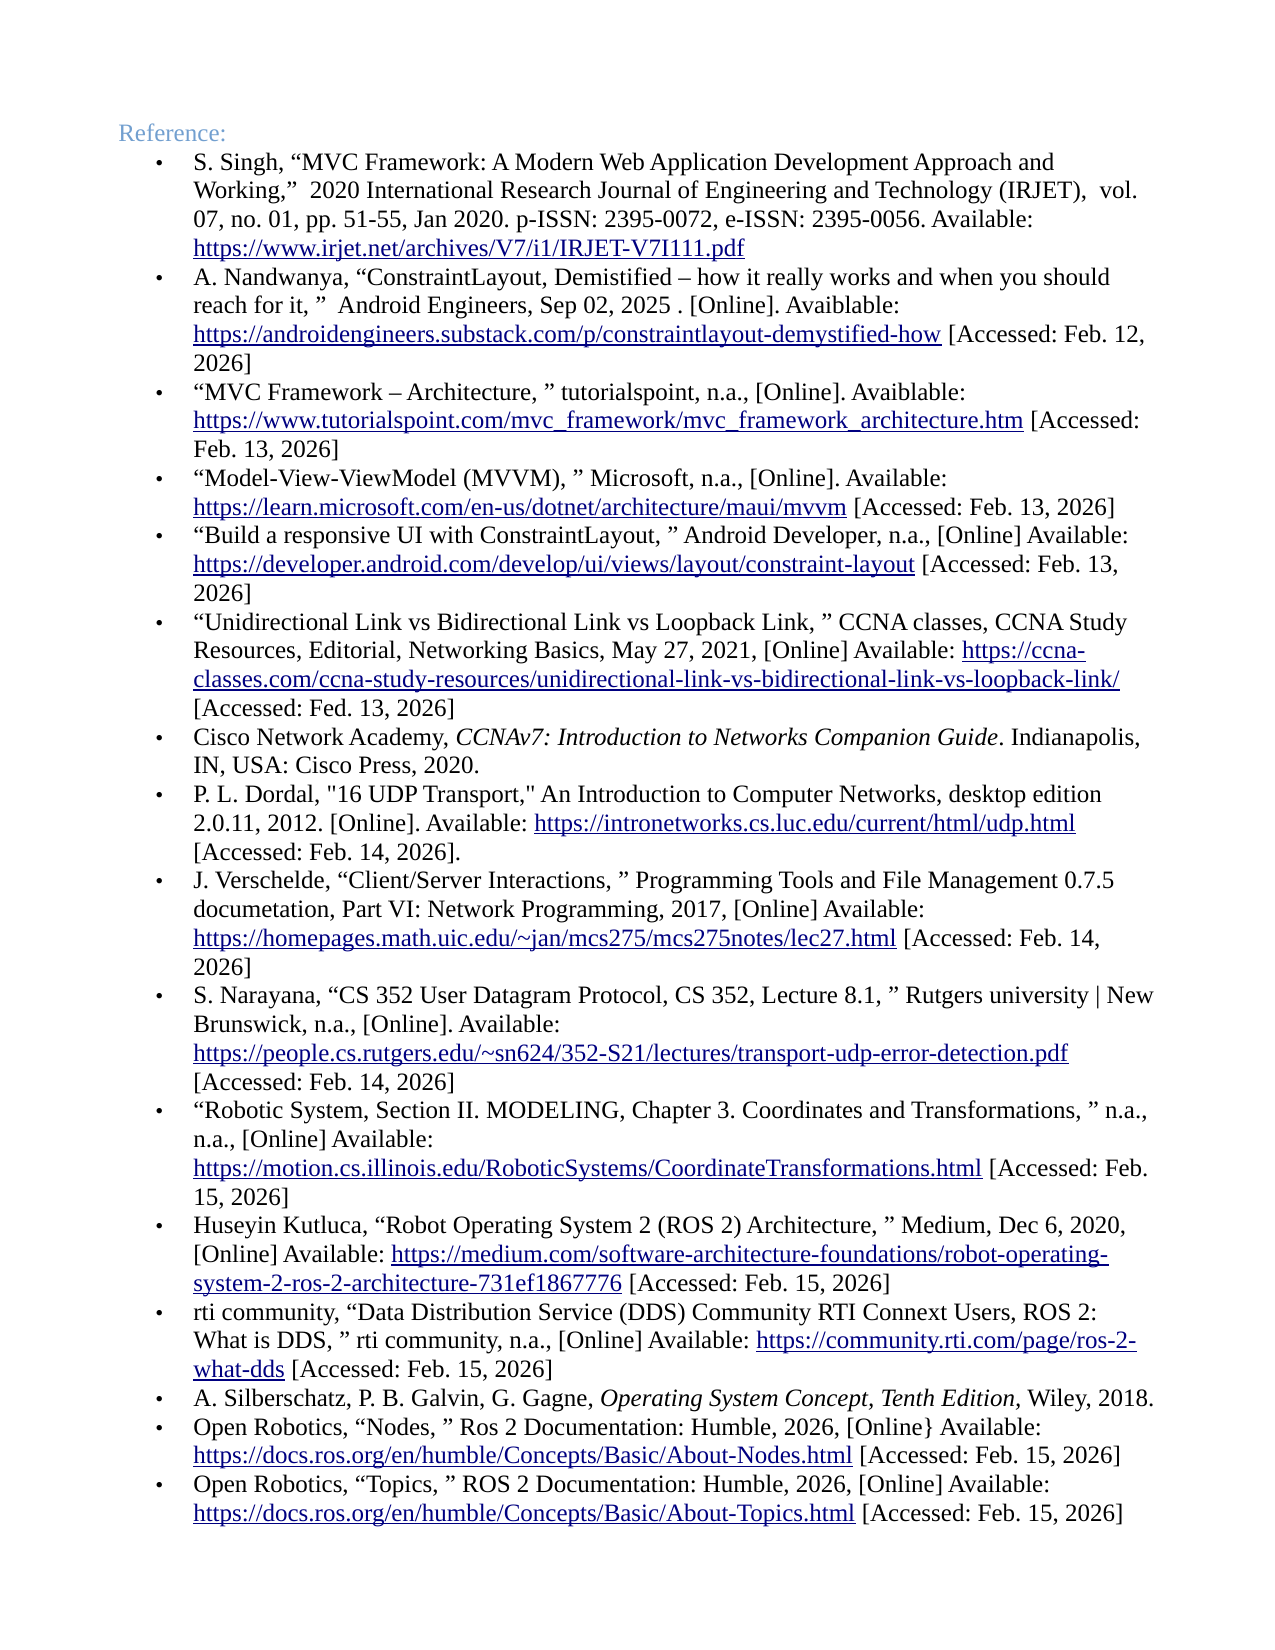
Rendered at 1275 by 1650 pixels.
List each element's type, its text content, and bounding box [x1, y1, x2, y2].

list “Unidirectional Link vs Bidirectional Link vs Loopback Link, ” CCNA classes, CCNA Study Resources, Editorial, Networking Basics, May 27, 2021, [Online] Available: https://ccna-classes.com/ccna-study-resources/unidirectional-link-vs-bidirectional-link-vs-loopback-link/ [Accessed: Fed. 13, 2026] [156, 607, 1157, 722]
list Open Robotics, “Nodes, ” Ros 2 Documentation: Humble, 2026, [Online} Available: https://docs.ros.org/en/humble/Concepts/Basic/About-Nodes.html [Accessed: Feb. 15, 2026] [156, 1412, 1157, 1469]
list “Robotic System, Section II. MODELING, Chapter 3. Coordinates and Transformations, ” n.a., n.a., [Online] Available: https://motion.cs.illinois.edu/RoboticSystems/CoordinateTransformations.html [Accessed: Feb. 15, 2026] [156, 1096, 1157, 1211]
list P. L. Dordal, "16 UDP Transport," An Introduction to Computer Networks, desktop edition 2.0.11, 2012. [Online]. Available: https://intronetworks.cs.luc.edu/current/html/udp.html [Accessed: Feb. 14, 2026]. [156, 779, 1157, 866]
list “Model-View-ViewModel (MVVM), ” Microsoft, n.a., [Online]. Available: https://learn.microsoft.com/en-us/dotnet/architecture/maui/mvvm [Accessed: Feb. 13, 2026] [156, 463, 1157, 521]
list J. Verschelde, “Client/Server Interactions, ” Programming Tools and File Management 0.7.5 documetation, Part VI: Network Programming, 2017, [Online] Available: https://homepages.math.uic.edu/~jan/mcs275/mcs275notes/lec27.html [Accessed: Feb. 14, 2026] [156, 866, 1157, 981]
list “MVC Framework – Architecture, ” tutorialspoint, n.a., [Online]. Avaiblable: https://www.tutorialspoint.com/mvc_framework/mvc_framework_architecture.htm [Accessed: Feb. 13, 2026] [156, 377, 1157, 463]
list A. Silberschatz, P. B. Galvin, G. Gagne, Operating System Concept, Tenth Edition, Wiley, 2018. [156, 1383, 1157, 1412]
list rti community, “Data Distribution Service (DDS) Community RTI Connext Users, ROS 2: What is DDS, ” rti community, n.a., [Online] Available: https://community.rti.com/page/ros-2-what-dds [Accessed: Feb. 15, 2026] [156, 1297, 1157, 1383]
list Cisco Network Academy, CCNAv7: Introduction to Networks Companion Guide. Indianapolis, IN, USA: Cisco Press, 2020. [156, 722, 1157, 779]
list S. Singh, “MVC Framework: A Modern Web Application Development Approach and Working,” 2020 International Research Journal of Engineering and Technology (IRJET), vol. 07, no. 01, pp. 51-55, Jan 2020. p-ISSN: 2395-0072, e-ISSN: 2395-0056. Available: https://www.irjet.net/archives/V7/i1/IRJET-V7I111.pdf [156, 147, 1157, 262]
list A. Nandwanya, “ConstraintLayout, Demistified – how it really works and when you should reach for it, ” Android Engineers, Sep 02, 2025 . [Online]. Avaiblable: https://androidengineers.substack.com/p/constraintlayout-demystified-how [Accessed: Feb. 12, 2026] [156, 262, 1157, 377]
text Reference: [118, 118, 1157, 147]
list S. Narayana, “CS 352 User Datagram Protocol, CS 352, Lecture 8.1, ” Rutgers university | New Brunswick, n.a., [Online]. Available: https://people.cs.rutgers.edu/~sn624/352-S21/lectures/transport-udp-error-detection.pdf [Accessed: Feb. 14, 2026] [156, 981, 1157, 1096]
list Huseyin Kutluca, “Robot Operating System 2 (ROS 2) Architecture, ” Medium, Dec 6, 2020, [Online] Available: https://medium.com/software-architecture-foundations/robot-operating-system-2-ros-2-architecture-731ef1867776 [Accessed: Feb. 15, 2026] [156, 1211, 1157, 1297]
list “Build a responsive UI with ConstraintLayout, ” Android Developer, n.a., [Online] Available: https://developer.android.com/develop/ui/views/layout/constraint-layout [Accessed: Feb. 13, 2026] [156, 521, 1157, 607]
list Open Robotics, “Topics, ” ROS 2 Documentation: Humble, 2026, [Online] Available: https://docs.ros.org/en/humble/Concepts/Basic/About-Topics.html [Accessed: Feb. 15, 2026] [156, 1469, 1157, 1527]
